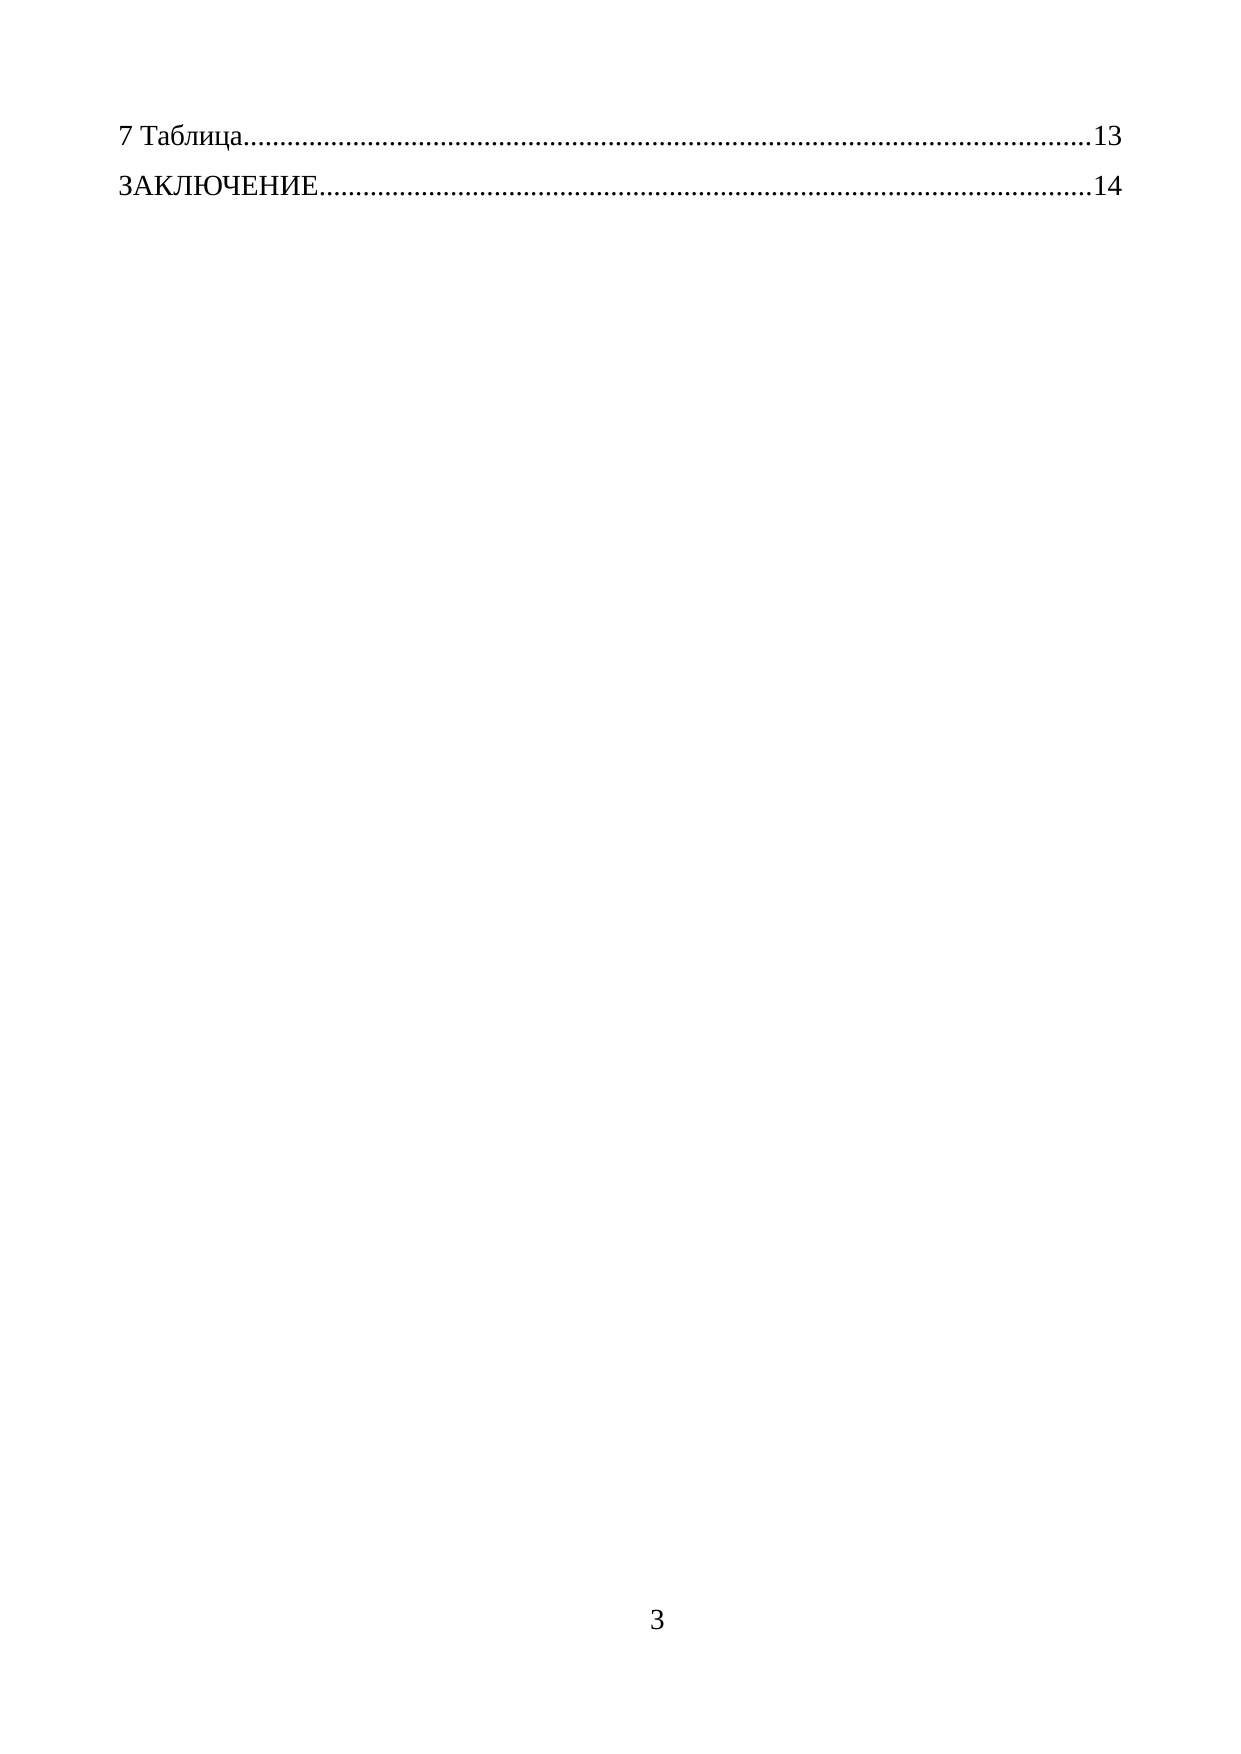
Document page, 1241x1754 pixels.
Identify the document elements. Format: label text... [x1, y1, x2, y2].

text 7 Таблица 13 [118, 118, 1122, 152]
text ЗАКЛЮЧЕНИЕ 14 [118, 168, 1122, 202]
